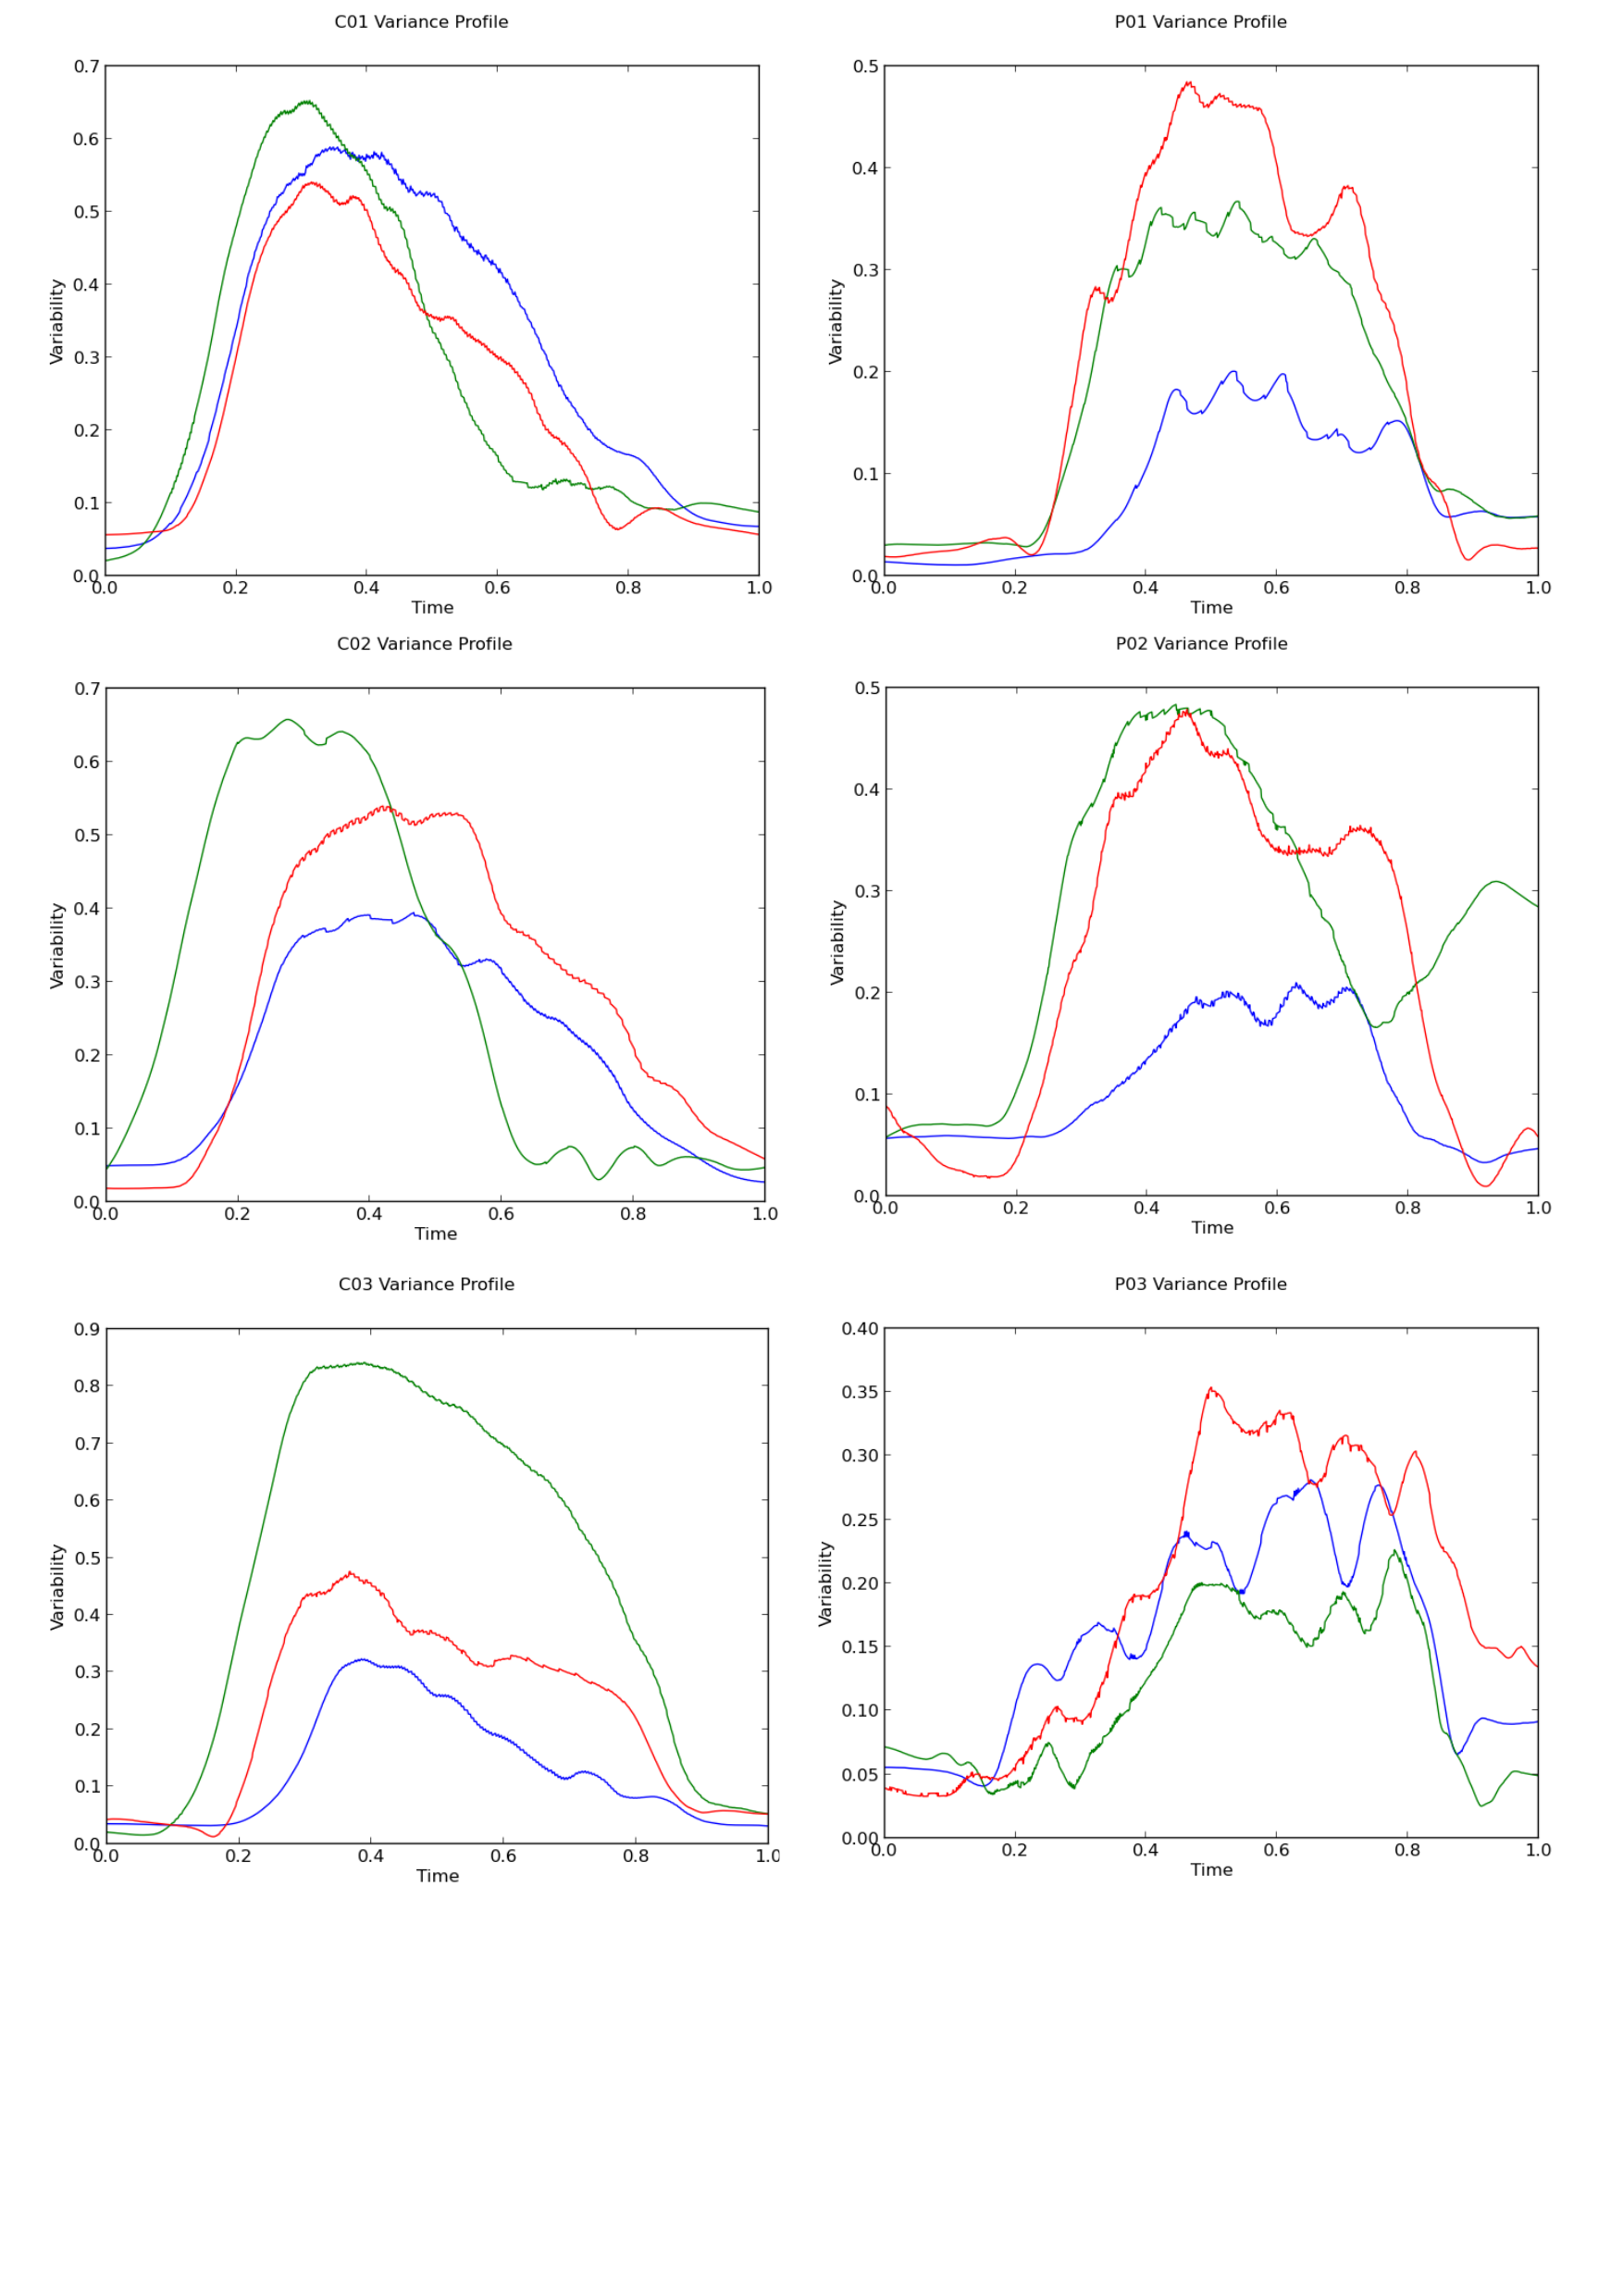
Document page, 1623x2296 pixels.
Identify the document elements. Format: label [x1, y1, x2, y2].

picture [0, 3, 1623, 1908]
